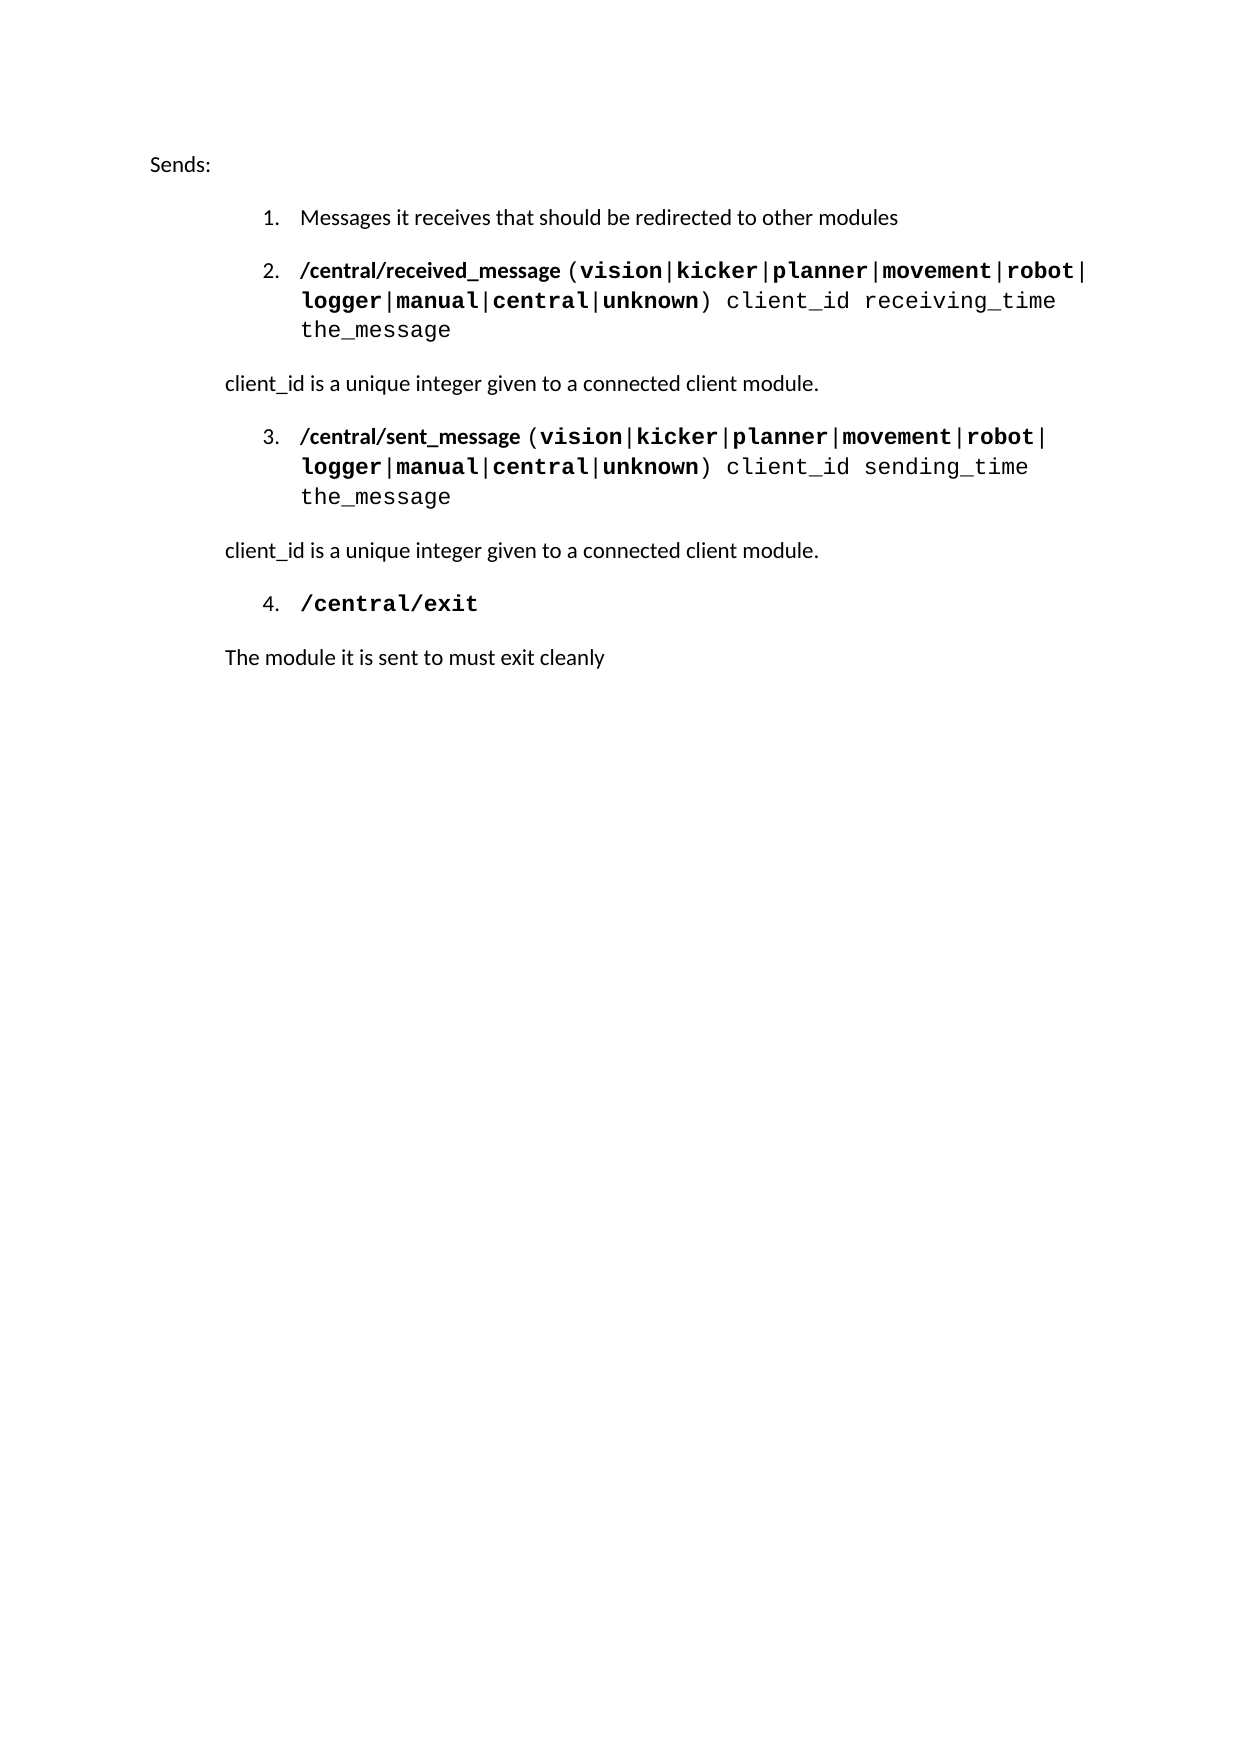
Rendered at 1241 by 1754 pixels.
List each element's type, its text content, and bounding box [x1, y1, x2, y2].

list /central/received_message (vision|kicker|planner|movement|robot|logger|manual|central|unknown) client_id receiving_time the_message [262, 256, 1090, 345]
list client_id is a unique integer given to a connected client module. [225, 369, 1090, 397]
list /central/sent_message (vision|kicker|planner|movement|robot|logger|manual|central|unknown) client_id sending_time the_message [262, 422, 1090, 511]
list The module it is sent to must exit cleanly [225, 643, 1090, 671]
list Messages it receives that should be redirected to other modules [262, 203, 1090, 231]
list client_id is a unique integer given to a connected client module. [225, 536, 1090, 564]
text Sends: [150, 150, 1090, 178]
list /central/exit [262, 589, 1090, 618]
